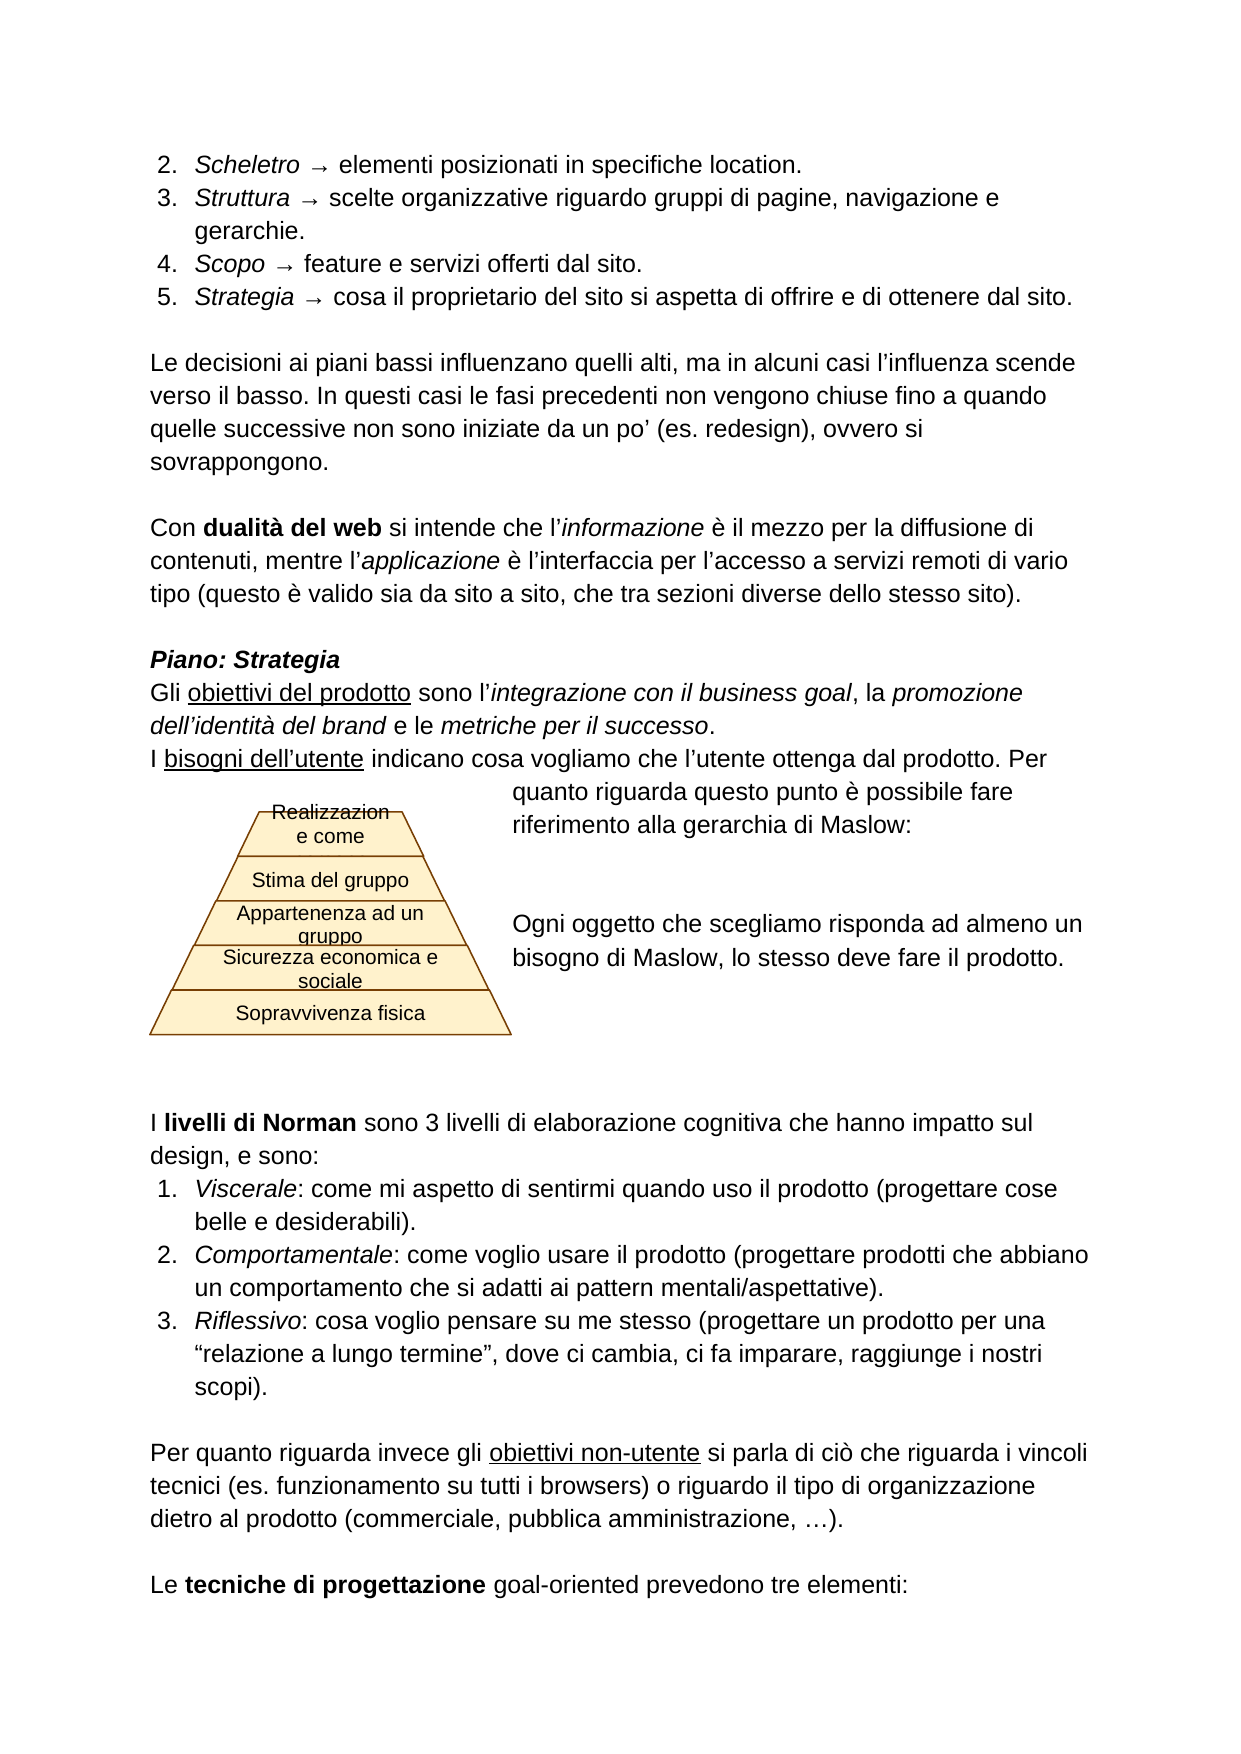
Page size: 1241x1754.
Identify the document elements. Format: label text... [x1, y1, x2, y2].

text Le decisioni ai piani bassi influenzano quelli alti, ma in alcuni casi l’influenza scende verso il basso. In questi casi le fasi precedenti non vengono chiuse fino a quando quelle successive non sono iniziate da un po’ (es. redesign), ovvero si sovrappongono. [150, 348, 1090, 476]
list Scheletro → elementi posizionati in specifiche location. [157, 150, 1090, 179]
list Comportamentale: come voglio usare il prodotto (progettare prodotti che abbiano un comportamento che si adatti ai pattern mentali/aspettative). [157, 1240, 1090, 1301]
list Riflessivo: cosa voglio pensare su me stesso (progettare un prodotto per una “relazione a lungo termine”, dove ci cambia, ci fa imparare, raggiunge i nostri scopi). [157, 1306, 1090, 1401]
text [150, 909, 210, 971]
list Viscerale: come mi aspetto di sentirmi quando uso il prodotto (progettare cose belle e desiderabili). [157, 1174, 1090, 1235]
text Le tecniche di progettazione goal-oriented prevedono tre elementi: [150, 1570, 1090, 1599]
text Gli obiettivi del prodotto sono l’integrazione con il business goal, la promozione dell’identità del brand e le metriche per il successo. [150, 678, 1090, 740]
text Per quanto riguarda invece gli obiettivi non-utente si parla di ciò che riguarda i vincoli tecnici (es. funzionamento su tutti i browsers) o riguardo il tipo di organizzazione dietro al prodotto (commerciale, pubblica amministrazione, …). [150, 1438, 1090, 1533]
text I bisogni dell’utente indicano cosa vogliamo che l’utente ottenga dal prodotto. Per quanto riguarda questo punto è possibile fare riferimento alla gerarchia di Maslow: [150, 744, 1090, 839]
text Ogni oggetto che scegliamo risponda ad almeno un bisogno di Maslow, lo stesso deve fare il prodotto. [451, 909, 1090, 971]
list Struttura → scelte organizzative riguardo gruppi di pagine, navigazione e gerarchie. [157, 183, 1090, 245]
list Scopo → feature e servizi offerti dal sito. [157, 249, 1090, 278]
list Strategia → cosa il proprietario del sito si aspetta di offrire e di ottenere dal sito. [157, 282, 1090, 311]
text Con dualità del web si intende che l’informazione è il mezzo per la diffusione di contenuti, mentre l’applicazione è l’interfaccia per l’accesso a servizi remoti di vario tipo (questo è valido sia da sito a sito, che tra sezioni diverse dello stesso sito). [150, 513, 1090, 608]
text Piano: Strategia [150, 645, 1090, 674]
text I livelli di Norman sono 3 livelli di elaborazione cognitiva che hanno impatto sul design, e sono: [150, 1108, 1090, 1169]
